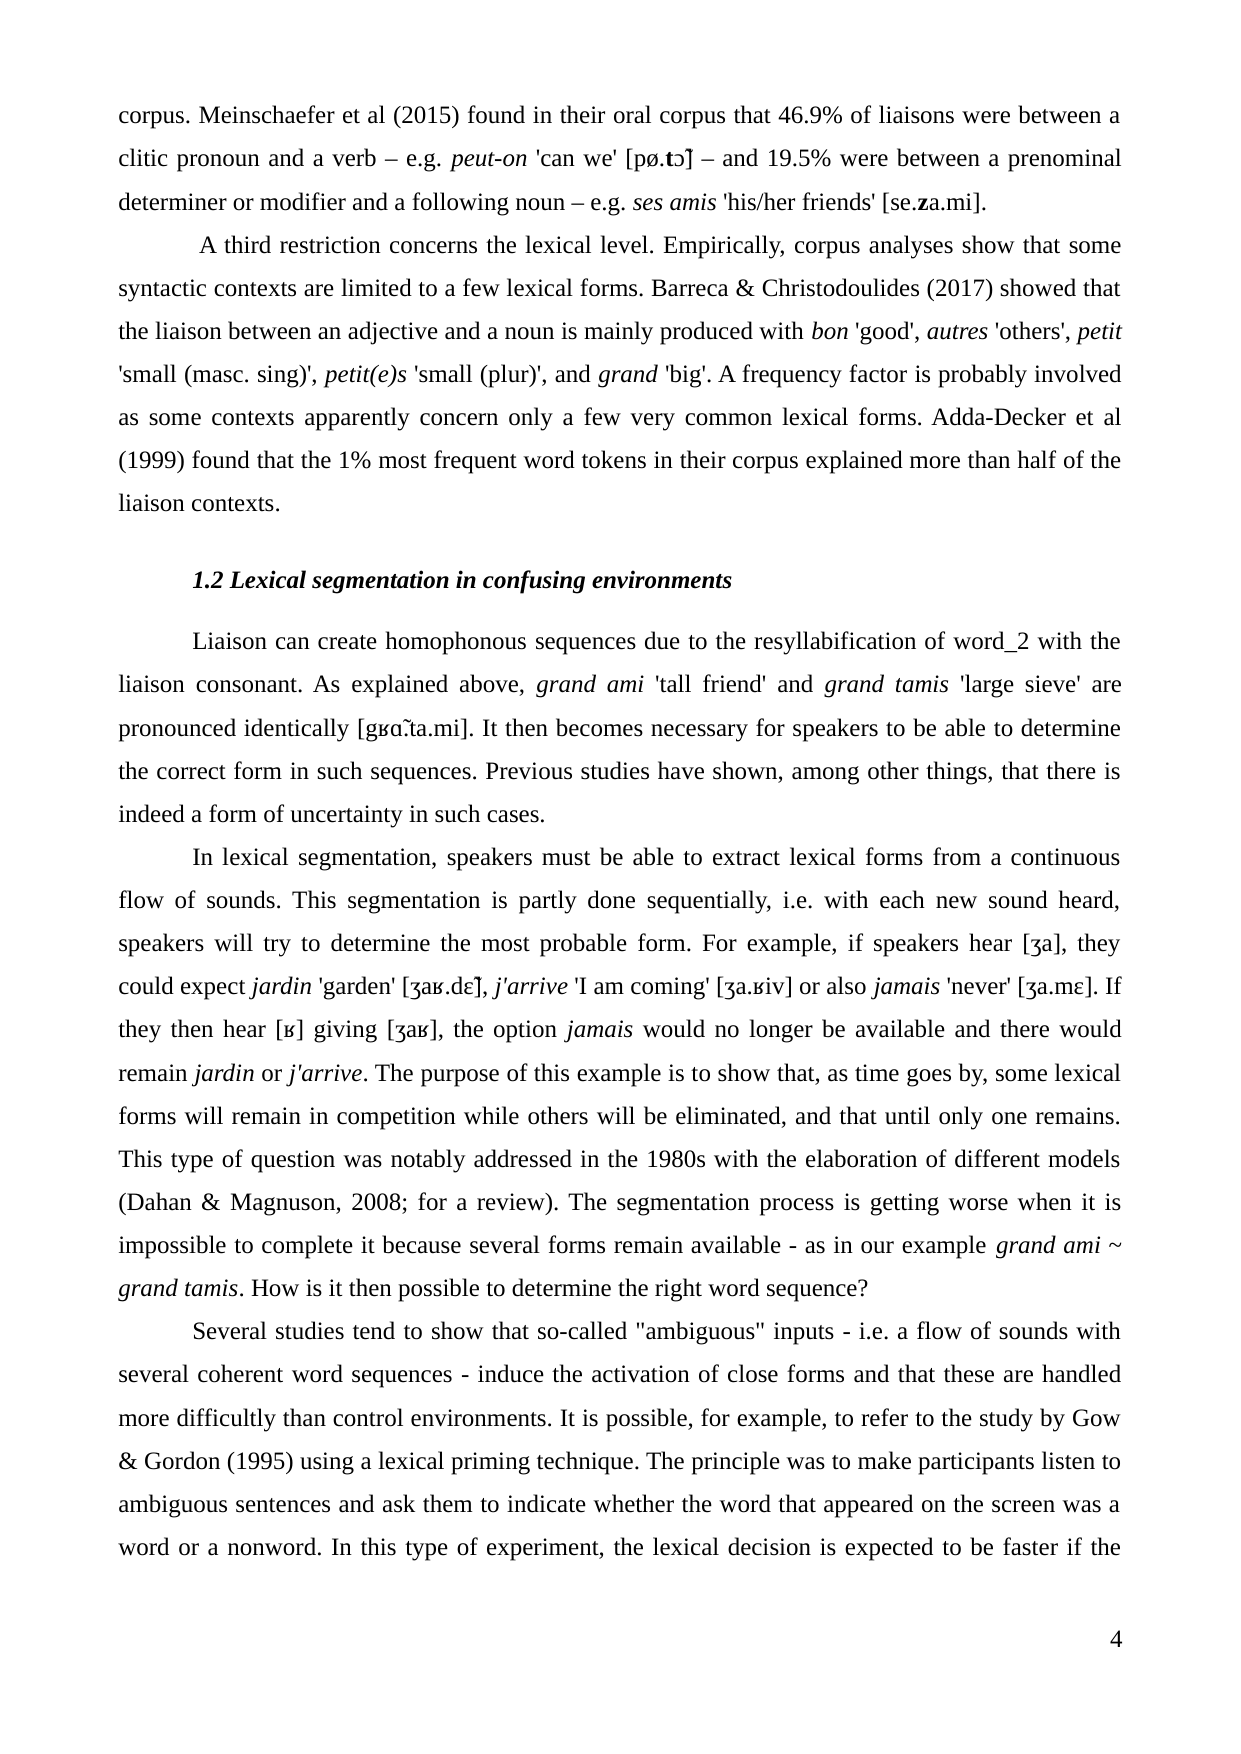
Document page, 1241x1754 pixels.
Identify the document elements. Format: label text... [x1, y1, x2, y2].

text corpus. Meinschaefer et al (2015) found in their oral corpus that 46.9% of liaisons were between a clitic pronoun and a verb – e.g. peut-on 'can we' [pø.tɔ̃] – and 19.5% were between a prenominal determiner or modifier and a following noun – e.g. ses amis 'his/her friends' [se.za.mi]. [118, 100, 1122, 215]
text Liaison can create homophonous sequences due to the resyllabification of word_2 with the liaison consonant. As explained above, grand ami 'tall friend' and grand tamis 'large sieve' are pronounced identically [gʁɑ̃.ta.mi]. It then becomes necessary for speakers to be able to determine the correct form in such sequences. Previous studies have shown, among other things, that there is indeed a form of uncertainty in such cases. [118, 626, 1122, 828]
text Several studies tend to show that so-called "ambiguous" inputs - i.e. a flow of sounds with several coherent word sequences - induce the activation of close forms and that these are handled more difficultly than control environments. It is possible, for example, to refer to the study by Gow & Gordon (1995) using a lexical priming technique. The principle was to make participants listen to ambiguous sentences and ask them to indicate whether the word that appeared on the screen was a word or a nonword. In this type of experiment, the lexical decision is expected to be faster if the [118, 1316, 1122, 1561]
text A third restriction concerns the lexical level. Empirically, corpus analyses show that some syntactic contexts are limited to a few lexical forms. Barreca & Christodoulides (2017) showed that the liaison between an adjective and a noun is mainly produced with bon 'good', autres 'others', petit 'small (masc. sing)', petit(e)s 'small (plur)', and grand 'big'. A frequency factor is probably involved as some contexts apparently concern only a few very common lexical forms. Adda-Decker et al (1999) found that the 1% most frequent word tokens in their corpus explained more than half of the liaison contexts. [118, 230, 1122, 517]
text In lexical segmentation, speakers must be able to extract lexical forms from a continuous flow of sounds. This segmentation is partly done sequentially, i.e. with each new sound heard, speakers will try to determine the most probable form. For example, if speakers hear [ʒa], they could expect jardin 'garden' [ʒaʁ.dɛ̃], j'arrive 'I am coming' [ʒa.ʁiv] or also jamais 'never' [ʒa.mɛ]. If they then hear [ʁ] giving [ʒaʁ], the option jamais would no longer be available and there would remain jardin or j'arrive. The purpose of this example is to show that, as time goes by, some lexical forms will remain in competition while others will be eliminated, and that until only one remains. This type of question was notably addressed in the 1980s with the elaboration of different models (Dahan & Magnuson, 2008; for a review). The segmentation process is getting worse when it is impossible to complete it because several forms remain available - as in our example grand ami ~ grand tamis. How is it then possible to determine the right word sequence? [118, 842, 1122, 1302]
subtitle 1.2 Lexical segmentation in confusing environments [118, 565, 1122, 593]
